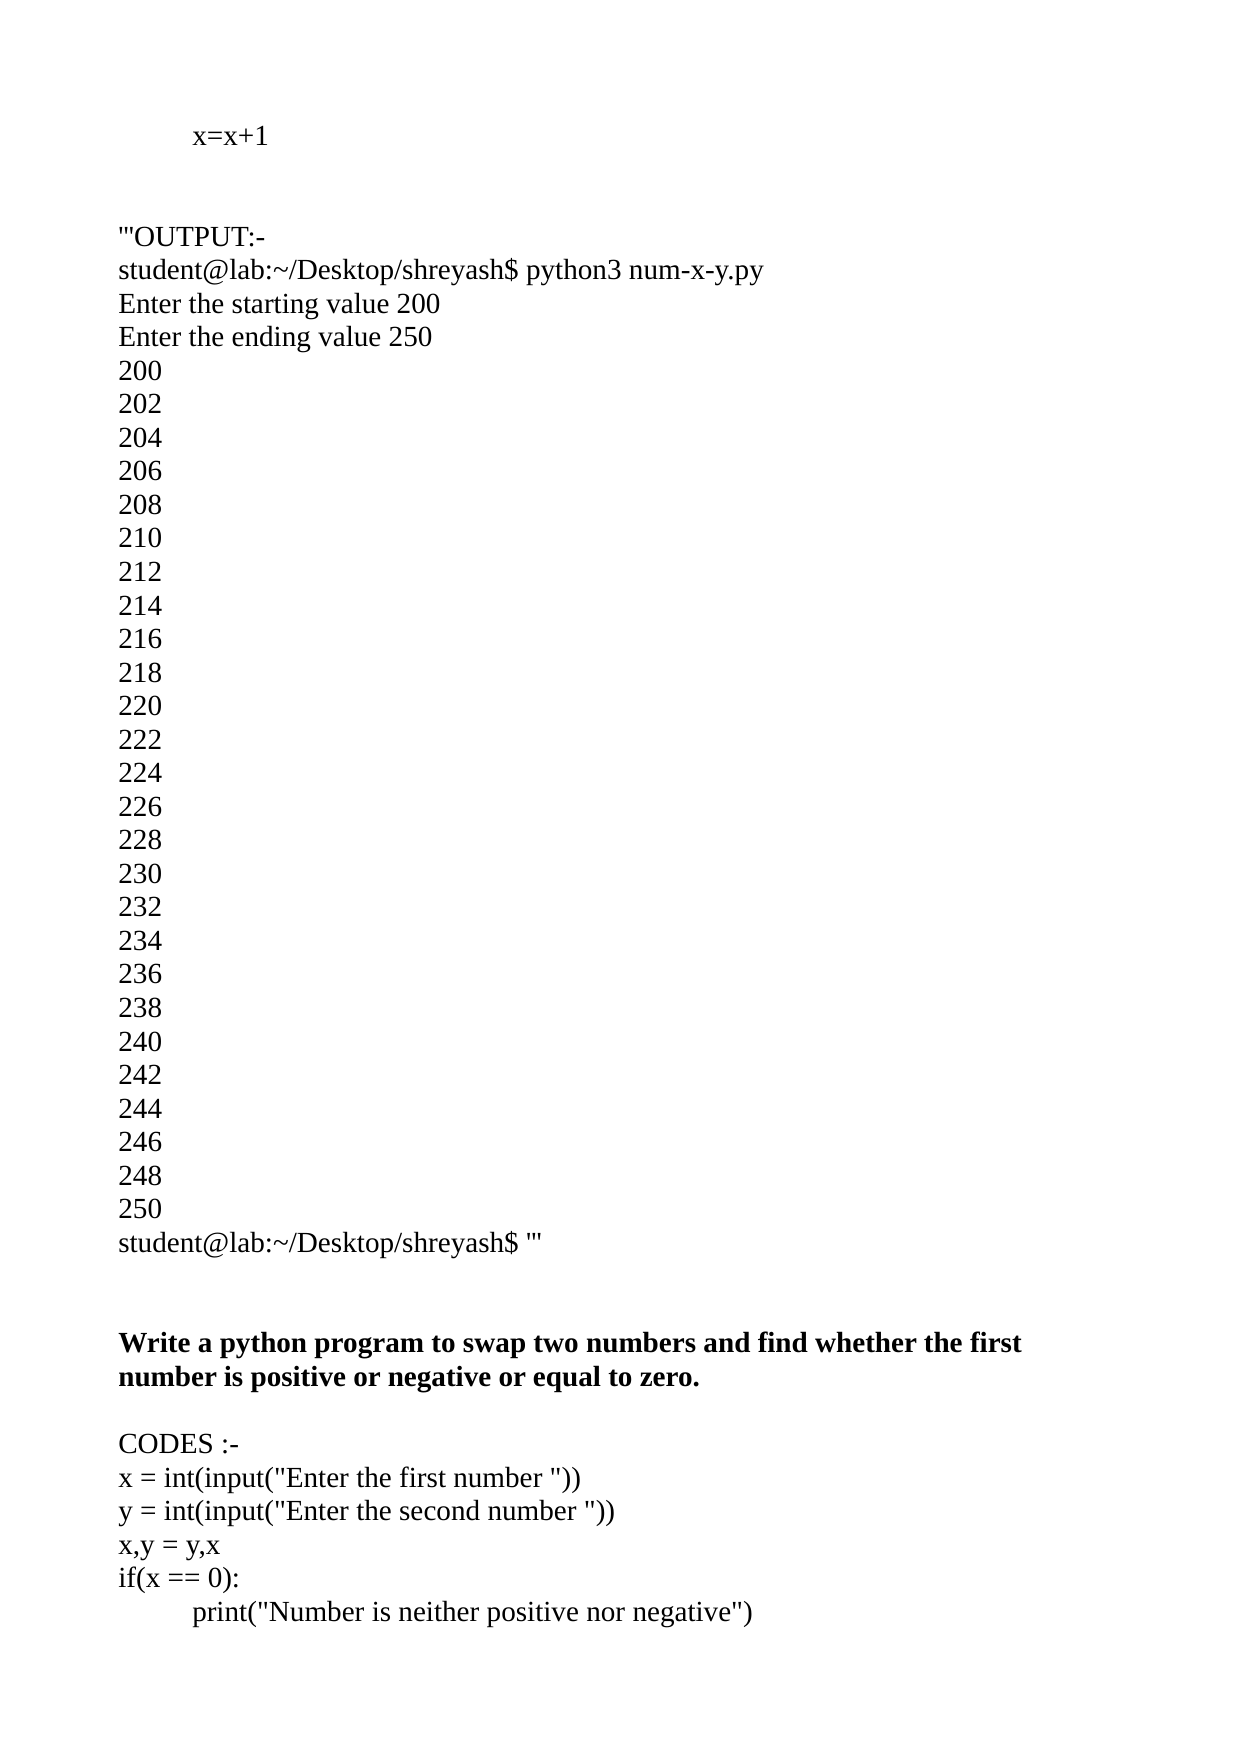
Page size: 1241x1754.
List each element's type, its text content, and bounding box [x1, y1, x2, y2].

text 224 [118, 755, 1122, 789]
text '''OUTPUT:- [118, 219, 1122, 252]
text student@lab:~/Desktop/shreyash$ python3 num-x-y.py [118, 252, 1122, 286]
text if(x == 0): [118, 1560, 1122, 1594]
text 230 [118, 856, 1122, 889]
text 234 [118, 923, 1122, 957]
text print("Number is neither positive nor negative") [118, 1594, 1122, 1627]
text 218 [118, 655, 1122, 688]
text 202 [118, 386, 1122, 420]
text 246 [118, 1124, 1122, 1158]
text y = int(input("Enter the second number ")) [118, 1493, 1122, 1527]
text CODES :- [118, 1426, 1122, 1460]
text student@lab:~/Desktop/shreyash$ ''' [118, 1225, 1122, 1258]
text 238 [118, 990, 1122, 1024]
text 240 [118, 1024, 1122, 1057]
text Enter the ending value 250 [118, 319, 1122, 353]
text 210 [118, 521, 1122, 554]
text Write a python program to swap two numbers and find whether the first number is positive or negative or equal to zero. [118, 1326, 1122, 1393]
text 216 [118, 621, 1122, 655]
text 242 [118, 1057, 1122, 1091]
text x,y = y,x [118, 1527, 1122, 1560]
text 222 [118, 722, 1122, 755]
text 248 [118, 1158, 1122, 1191]
text 200 [118, 353, 1122, 386]
text 220 [118, 688, 1122, 722]
text x = int(input("Enter the first number ")) [118, 1460, 1122, 1493]
text Enter the starting value 200 [118, 286, 1122, 319]
text 212 [118, 554, 1122, 588]
text 226 [118, 789, 1122, 822]
text x=x+1 [118, 118, 1122, 152]
text 206 [118, 453, 1122, 487]
text 232 [118, 889, 1122, 923]
text 250 [118, 1191, 1122, 1225]
text 228 [118, 822, 1122, 856]
text 236 [118, 957, 1122, 990]
text 244 [118, 1091, 1122, 1124]
text 214 [118, 588, 1122, 621]
text 204 [118, 420, 1122, 453]
text 208 [118, 487, 1122, 521]
